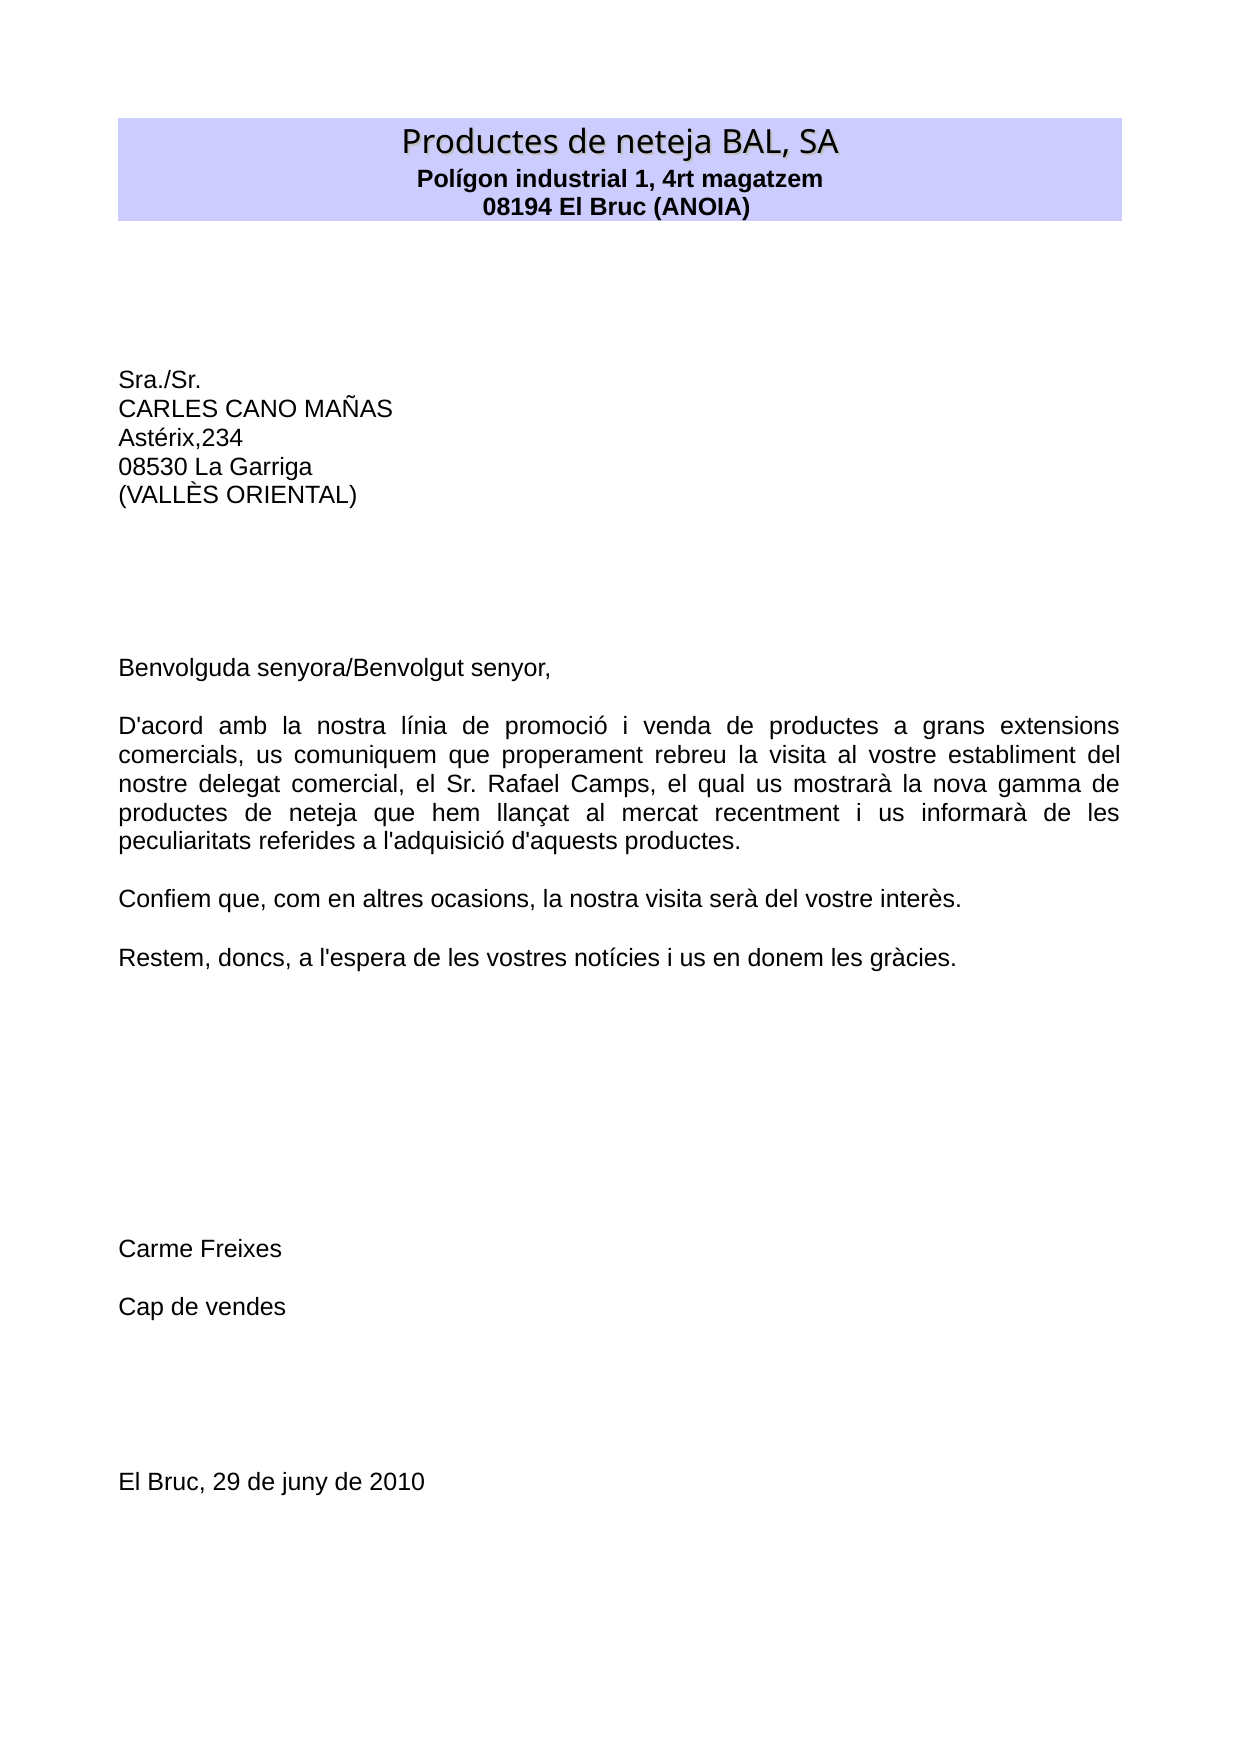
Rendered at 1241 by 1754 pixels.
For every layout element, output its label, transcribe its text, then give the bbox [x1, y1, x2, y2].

text D'acord amb la nostra línia de promoció i venda de productes a grans extensions comercials, us comuniquem que properament rebreu la visita al vostre establiment del nostre delegat comercial, el Sr. Rafael Camps, el qual us mostrarà la nova gamma de productes de neteja que hem llançat al mercat recentment i us informarà de les peculiaritats referides a l'adquisició d'aquests productes. [118, 711, 1122, 855]
text Cap de vendes [118, 1292, 1122, 1321]
text Benvolguda senyora/Benvolgut senyor, [118, 653, 1122, 682]
text Carme Freixes [118, 1234, 1122, 1263]
text (VALLÈS ORIENTAL) [118, 481, 1122, 509]
text El Bruc, 29 de juny de 2010 [118, 1467, 1122, 1496]
text 08530 La Garriga [118, 452, 1122, 481]
text Sra./Sr. [118, 366, 1122, 394]
text Productes de neteja BAL, SA Polígon industrial 1, 4rt magatzem 08194 El Bruc (ANOIA) [118, 118, 1122, 221]
text Restem, doncs, a l'espera de les vostres notícies i us en donem les gràcies. [118, 943, 1122, 971]
text Astérix,234 [118, 423, 1122, 452]
text Confiem que, com en altres ocasions, la nostra visita serà del vostre interès. [118, 884, 1122, 913]
text CARLES CANO MAÑAS [118, 394, 1122, 423]
